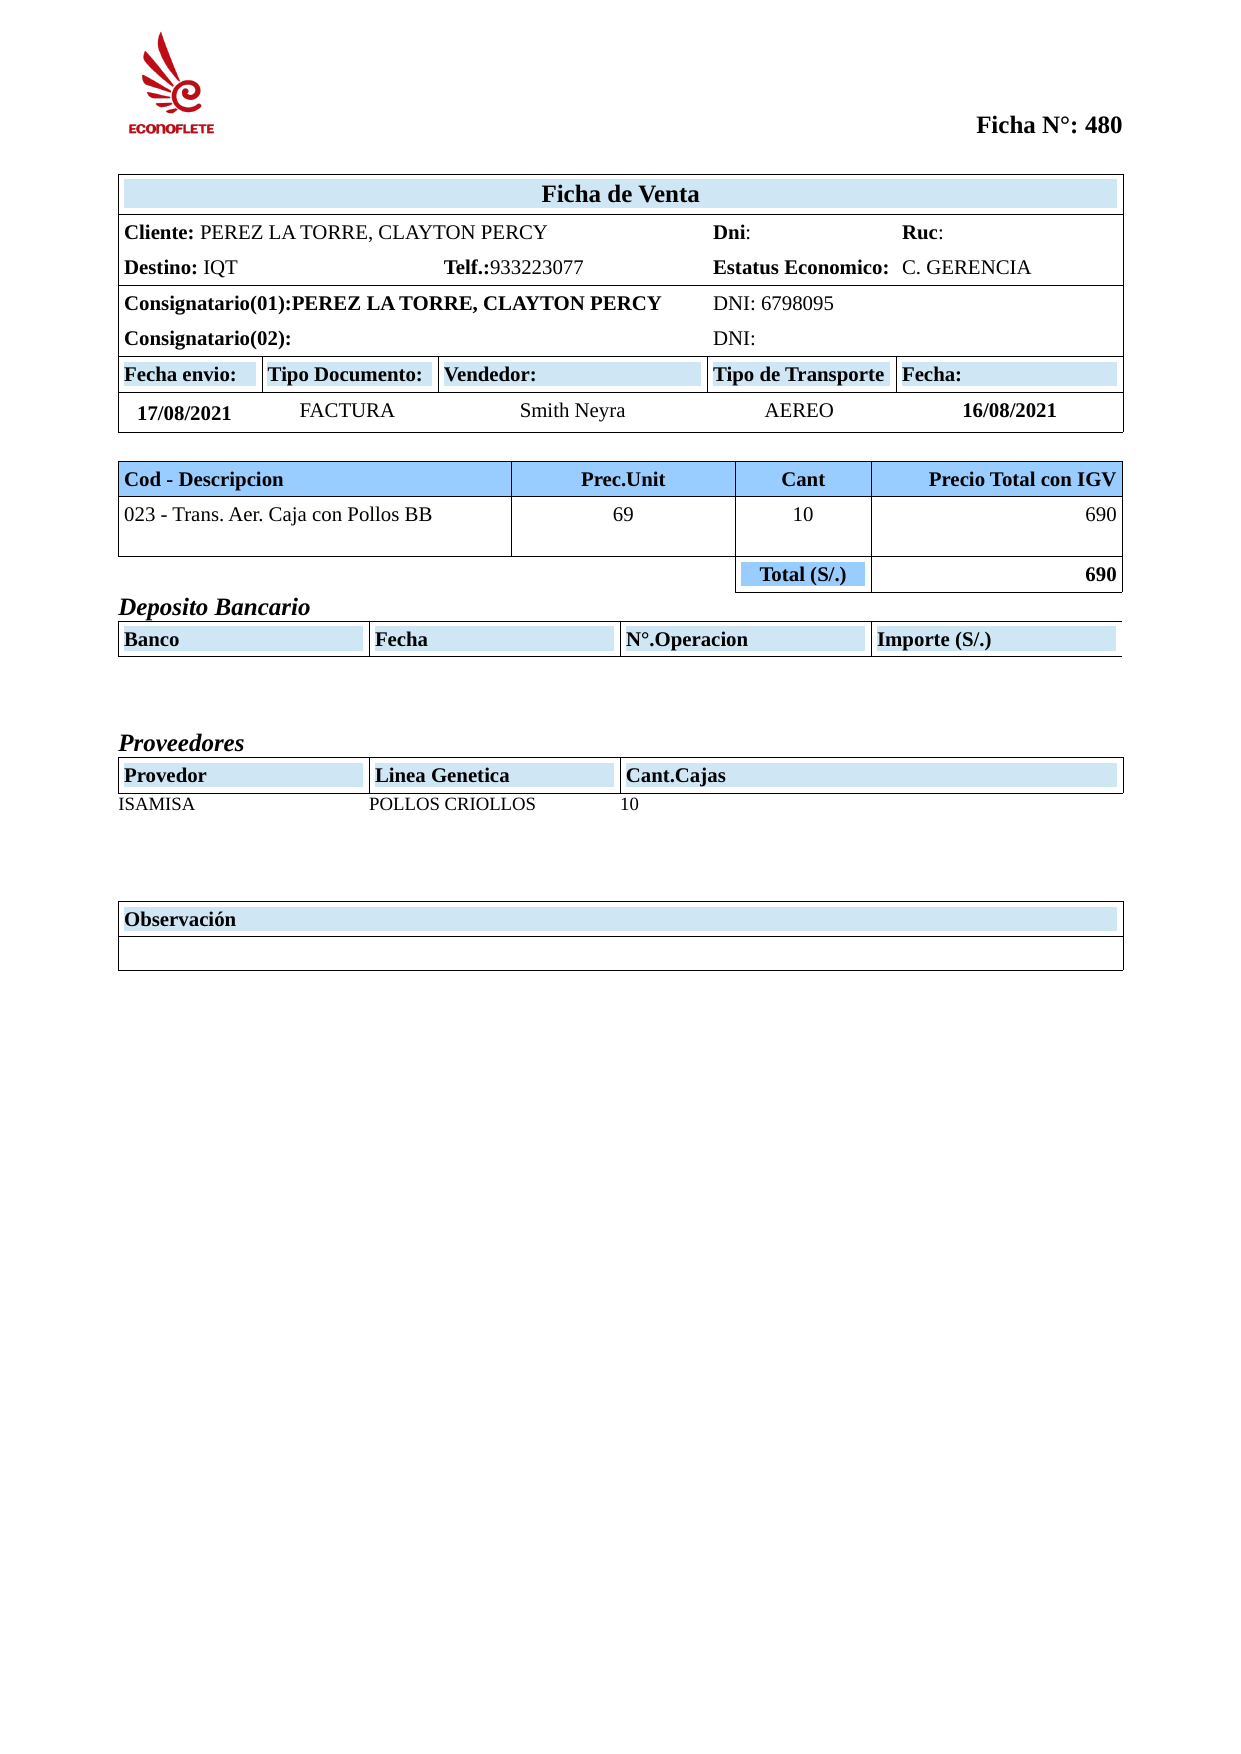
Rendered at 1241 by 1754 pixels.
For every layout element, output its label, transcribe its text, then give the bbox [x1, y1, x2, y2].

table_cell [118, 836, 369, 858]
table_cell 10 [736, 497, 871, 556]
table_cell Telf.:933223077 [438, 249, 707, 285]
table_header Cant.Cajas [621, 758, 1123, 793]
table_cell [369, 705, 620, 728]
table_cell [369, 657, 620, 680]
table_header Observación [119, 902, 1123, 936]
table_cell 17/08/2021 [119, 393, 262, 432]
table_cell 690 [872, 497, 1122, 556]
table_cell [118, 705, 369, 728]
table_cell Total (S/.) [736, 557, 871, 592]
table_cell Vendedor: [439, 357, 707, 392]
table_cell [118, 557, 511, 592]
table_cell [871, 680, 1122, 704]
table_cell Consignatario(01):PEREZ LA TORRE, CLAYTON PERCY [119, 286, 707, 321]
table_header Precio Total con IGV [872, 462, 1122, 496]
table_cell [511, 557, 735, 592]
table_header Prec.Unit [512, 462, 735, 496]
table_cell [620, 858, 1123, 879]
table_cell Destino: IQT [119, 249, 438, 285]
table_cell [871, 657, 1122, 680]
table_cell [118, 680, 369, 704]
table_cell [620, 657, 871, 680]
table_cell [118, 879, 369, 901]
table_header Provedor [119, 758, 369, 793]
table_header Cod - Descripcion [119, 462, 511, 496]
table_cell 023 - Trans. Aer. Caja con Pollos BB [119, 497, 511, 556]
table_cell Tipo de Transporte [708, 357, 896, 392]
table_cell [369, 680, 620, 704]
table_cell [620, 680, 871, 704]
table_cell 690 [872, 557, 1122, 592]
table_cell Consignatario(02): [119, 321, 707, 356]
table_cell [620, 705, 871, 728]
table_header Cant [736, 462, 871, 496]
text Deposito Bancario [118, 592, 1122, 621]
table_cell [369, 815, 620, 836]
table_cell Fecha envio: [119, 357, 262, 392]
table_cell [118, 657, 369, 680]
table_cell 69 [512, 497, 735, 556]
table_cell [871, 705, 1122, 728]
table_cell POLLOS CRIOLLOS [369, 794, 620, 814]
table_cell FACTURA [262, 393, 438, 432]
table_cell [369, 879, 620, 901]
table_cell Fecha: [897, 357, 1123, 392]
table_cell 10 [620, 794, 1123, 814]
table_cell Dni: [707, 215, 896, 249]
table_cell C. GERENCIA [896, 249, 1123, 285]
table_header Importe (S/.) [872, 622, 1122, 656]
table_cell [620, 836, 1123, 858]
picture [118, 31, 225, 134]
table_cell [118, 858, 369, 879]
table_cell [369, 836, 620, 858]
table_header Ficha de Venta [119, 175, 1123, 214]
table_cell DNI: [707, 321, 1123, 356]
table_cell Cliente: PEREZ LA TORRE, CLAYTON PERCY [119, 215, 707, 249]
table_cell [620, 879, 1123, 901]
text Proveedores [118, 728, 1122, 757]
table_cell Tipo Documento: [263, 357, 438, 392]
table_header Linea Genetica [370, 758, 620, 793]
table_cell Ruc: [896, 215, 1123, 249]
table_header Banco [119, 622, 369, 656]
table_cell [119, 937, 1123, 969]
table_cell AEREO [707, 393, 896, 432]
table_cell [620, 815, 1123, 836]
table_cell ISAMISA [118, 794, 369, 814]
table_cell [118, 815, 369, 836]
table_cell DNI: 6798095 [707, 286, 1123, 321]
table_cell 16/08/2021 [896, 393, 1123, 432]
table_header Fecha [370, 622, 620, 656]
table_cell Estatus Economico: [707, 249, 896, 285]
table_header N°.Operacion [621, 622, 871, 656]
table_cell Smith Neyra [438, 393, 707, 432]
table_cell [369, 858, 620, 879]
